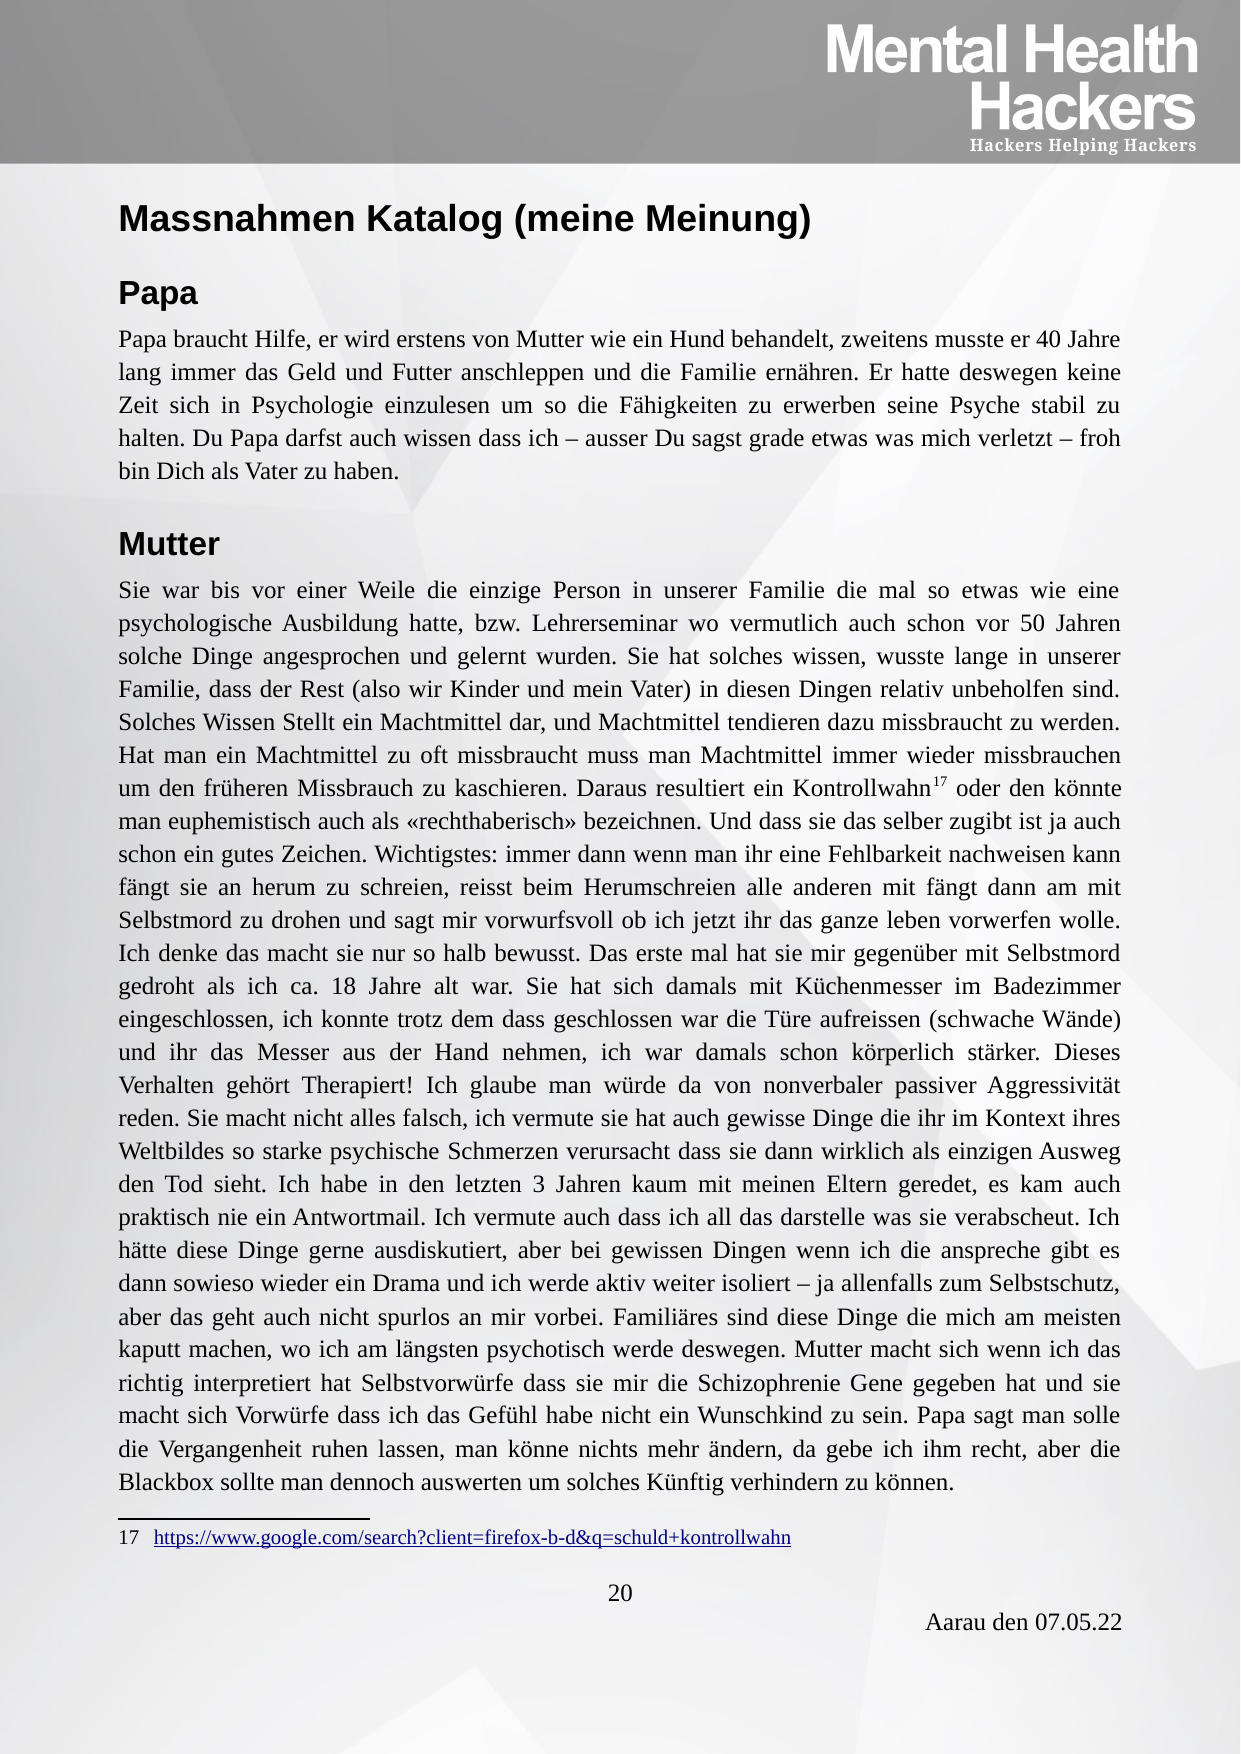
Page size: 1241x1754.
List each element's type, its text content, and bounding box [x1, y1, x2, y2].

text Sie war bis vor einer Weile die einzige Person in unserer Familie die mal so etwas wie eine psychologische Ausbildung hatte, bzw. Lehrerseminar wo vermutlich auch schon vor 50 Jahren solche Dinge angesprochen und gelernt wurden. Sie hat solches wissen, wusste lange in unserer Familie, dass der Rest (also wir Kinder und mein Vater) in diesen Dingen relativ unbeholfen sind. Solches Wissen Stellt ein Machtmittel dar, und Machtmittel tendieren dazu missbraucht zu werden. Hat man ein Machtmittel zu oft missbraucht muss man Machtmittel immer wieder missbrauchen um den früheren Missbrauch zu kaschieren. Daraus resultiert ein Kontrollwahn oder den könnte man euphemistisch auch als «rechthaberisch» bezeichnen. Und dass sie das selber zugibt ist ja auch schon ein gutes Zeichen. Wichtigstes: immer dann wenn man ihr eine Fehlbarkeit nachweisen kann fängt sie an herum zu schreien, reisst beim Herumschreien alle anderen mit fängt dann am mit Selbstmord zu drohen und sagt mir vorwurfsvoll ob ich jetzt ihr das ganze leben vorwerfen wolle. Ich denke das macht sie nur so halb bewusst. Das erste mal hat sie mir gegenüber mit Selbstmord gedroht als ich ca. 18 Jahre alt war. Sie hat sich damals mit Küchenmesser im Badezimmer eingeschlossen, ich konnte trotz dem dass geschlossen war die Türe aufreissen (schwache Wände) und ihr das Messer aus der Hand nehmen, ich war damals schon körperlich stärker. Dieses Verhalten gehört Therapiert! Ich glaube man würde da von nonverbaler passiver Aggressivität reden. Sie macht nicht alles falsch, ich vermute sie hat auch gewisse Dinge die ihr im Kontext ihres Weltbildes so starke psychische Schmerzen verursacht dass sie dann wirklich als einzigen Ausweg den Tod sieht. Ich habe in den letzten 3 Jahren kaum mit meinen Eltern geredet, es kam auch praktisch nie ein Antwortmail. Ich vermute auch dass ich all das darstelle was sie verabscheut. Ich hätte diese Dinge gerne ausdiskutiert, aber bei gewissen Dingen wenn ich die anspreche gibt es dann sowieso wieder ein Drama und ich werde aktiv weiter isoliert – ja allenfalls zum Selbstschutz, aber das geht auch nicht spurlos an mir vorbei. Familiäres sind diese Dinge die mich am meisten kaputt machen, wo ich am längsten psychotisch werde deswegen. Mutter macht sich wenn ich das richtig interpretiert hat Selbstvorwürfe dass sie mir die Schizophrenie Gene gegeben hat und sie macht sich Vorwürfe dass ich das Gefühl habe nicht ein Wunschkind zu sein. Papa sagt man solle die Vergangenheit ruhen lassen, man könne nichts mehr ändern, da gebe ich ihm recht, aber die Blackbox sollte man dennoch auswerten um solches Künftig verhindern zu können. [118, 575, 1122, 1495]
text Papa braucht Hilfe, er wird erstens von Mutter wie ein Hund behandelt, zweitens musste er 40 Jahre lang immer das Geld und Futter anschleppen und die Familie ernähren. Er hatte deswegen keine Zeit sich in Psychologie einzulesen um so die Fähigkeiten zu erwerben seine Psyche stabil zu halten. Du Papa darfst auch wissen dass ich – ausser Du sagst grade etwas was mich verletzt – froh bin Dich als Vater zu haben. [118, 324, 1122, 484]
picture [0, 0, 1241, 1754]
text https://www.google.com/search?client=firefox-b-d&q=schuld+kontrollwahn [118, 1525, 1122, 1549]
subtitle Massnahmen Katalog (meine Meinung) [118, 196, 1122, 239]
subtitle Mutter [118, 524, 1122, 563]
subtitle Papa [118, 273, 1122, 311]
